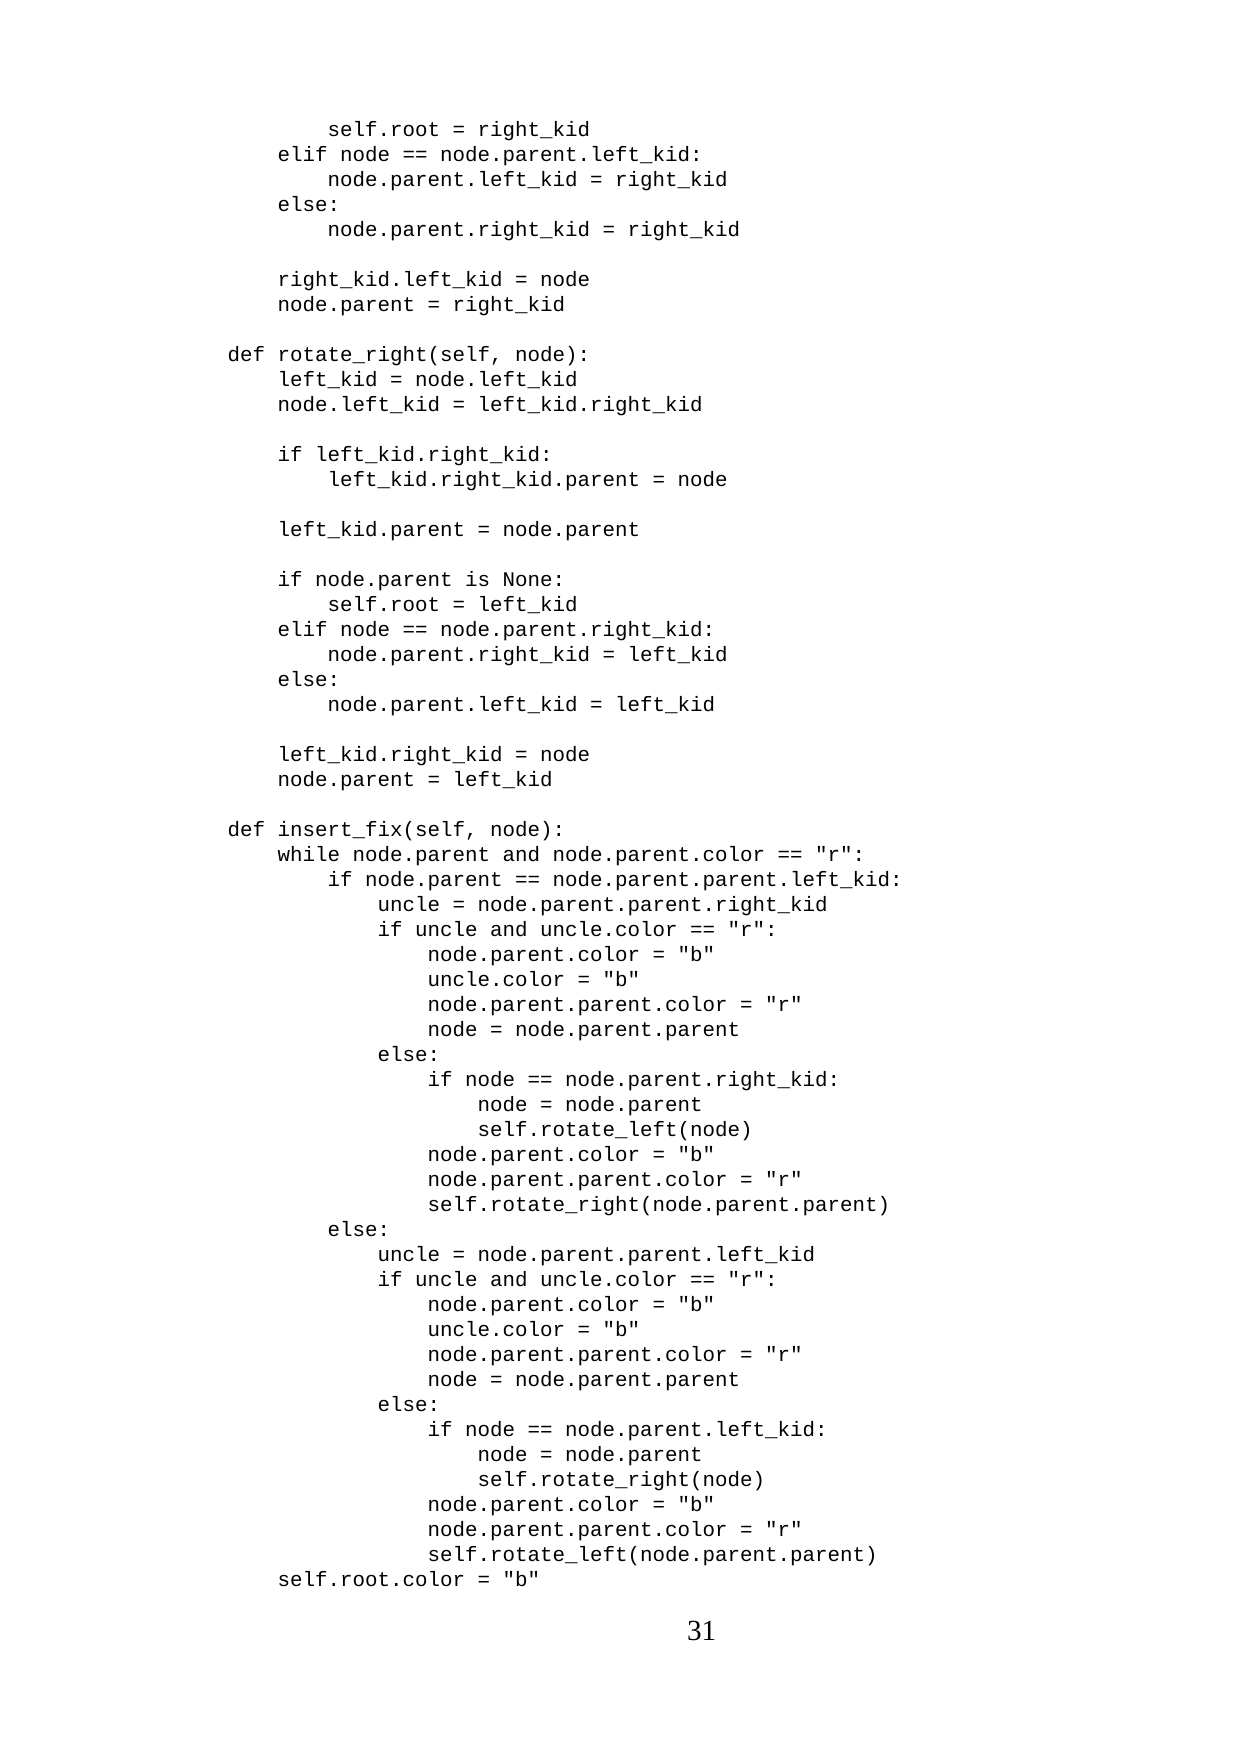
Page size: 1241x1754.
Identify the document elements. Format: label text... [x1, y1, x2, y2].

text elif node == node.parent.right_kid: [177, 618, 1152, 643]
text node = node.parent.parent [177, 1018, 1152, 1043]
text if node.parent is None: [177, 568, 1152, 593]
text left_kid.right_kid = node [177, 743, 1152, 768]
text left_kid.parent = node.parent [177, 518, 1152, 543]
text node.parent.left_kid = left_kid [177, 693, 1152, 718]
text uncle.color = "b" [177, 968, 1152, 993]
text node.parent.color = "b" [177, 943, 1152, 968]
text if node == node.parent.left_kid: [177, 1418, 1152, 1443]
text self.root = left_kid [177, 593, 1152, 618]
text node.parent = left_kid [177, 768, 1152, 793]
text left_kid.right_kid.parent = node [177, 468, 1152, 493]
text node.parent.parent.color = "r" [177, 1343, 1152, 1368]
text self.rotate_right(node.parent.parent) [177, 1193, 1152, 1218]
text if left_kid.right_kid: [177, 443, 1152, 468]
text node.parent.color = "b" [177, 1493, 1152, 1518]
text else: [177, 1043, 1152, 1068]
text self.rotate_left(node.parent.parent) [177, 1543, 1152, 1568]
text node = node.parent.parent [177, 1368, 1152, 1393]
text uncle = node.parent.parent.left_kid [177, 1243, 1152, 1268]
text node.parent.left_kid = right_kid [177, 168, 1152, 193]
text elif node == node.parent.left_kid: [177, 143, 1152, 168]
text if uncle and uncle.color == "r": [177, 918, 1152, 943]
text else: [177, 668, 1152, 693]
text if node.parent == node.parent.parent.left_kid: [177, 868, 1152, 893]
text def insert_fix(self, node): [177, 818, 1152, 843]
text if node == node.parent.right_kid: [177, 1068, 1152, 1093]
text else: [177, 1218, 1152, 1243]
text if uncle and uncle.color == "r": [177, 1268, 1152, 1293]
text right_kid.left_kid = node [177, 268, 1152, 293]
text node.left_kid = left_kid.right_kid [177, 393, 1152, 418]
text else: [177, 193, 1152, 218]
text node = node.parent [177, 1093, 1152, 1118]
text node.parent.parent.color = "r" [177, 1518, 1152, 1543]
text uncle.color = "b" [177, 1318, 1152, 1343]
text node.parent.parent.color = "r" [177, 1168, 1152, 1193]
text while node.parent and node.parent.color == "r": [177, 843, 1152, 868]
text left_kid = node.left_kid [177, 368, 1152, 393]
text self.root.color = "b" [177, 1568, 1152, 1593]
text else: [177, 1393, 1152, 1418]
text node.parent.parent.color = "r" [177, 993, 1152, 1018]
text node.parent.color = "b" [177, 1143, 1152, 1168]
text node = node.parent [177, 1443, 1152, 1468]
text self.root = right_kid [177, 118, 1152, 143]
text node.parent.right_kid = right_kid [177, 218, 1152, 243]
text self.rotate_right(node) [177, 1468, 1152, 1493]
text uncle = node.parent.parent.right_kid [177, 893, 1152, 918]
text self.rotate_left(node) [177, 1118, 1152, 1143]
text node.parent.right_kid = left_kid [177, 643, 1152, 668]
text node.parent.color = "b" [177, 1293, 1152, 1318]
text node.parent = right_kid [177, 293, 1152, 318]
text def rotate_right(self, node): [177, 343, 1152, 368]
